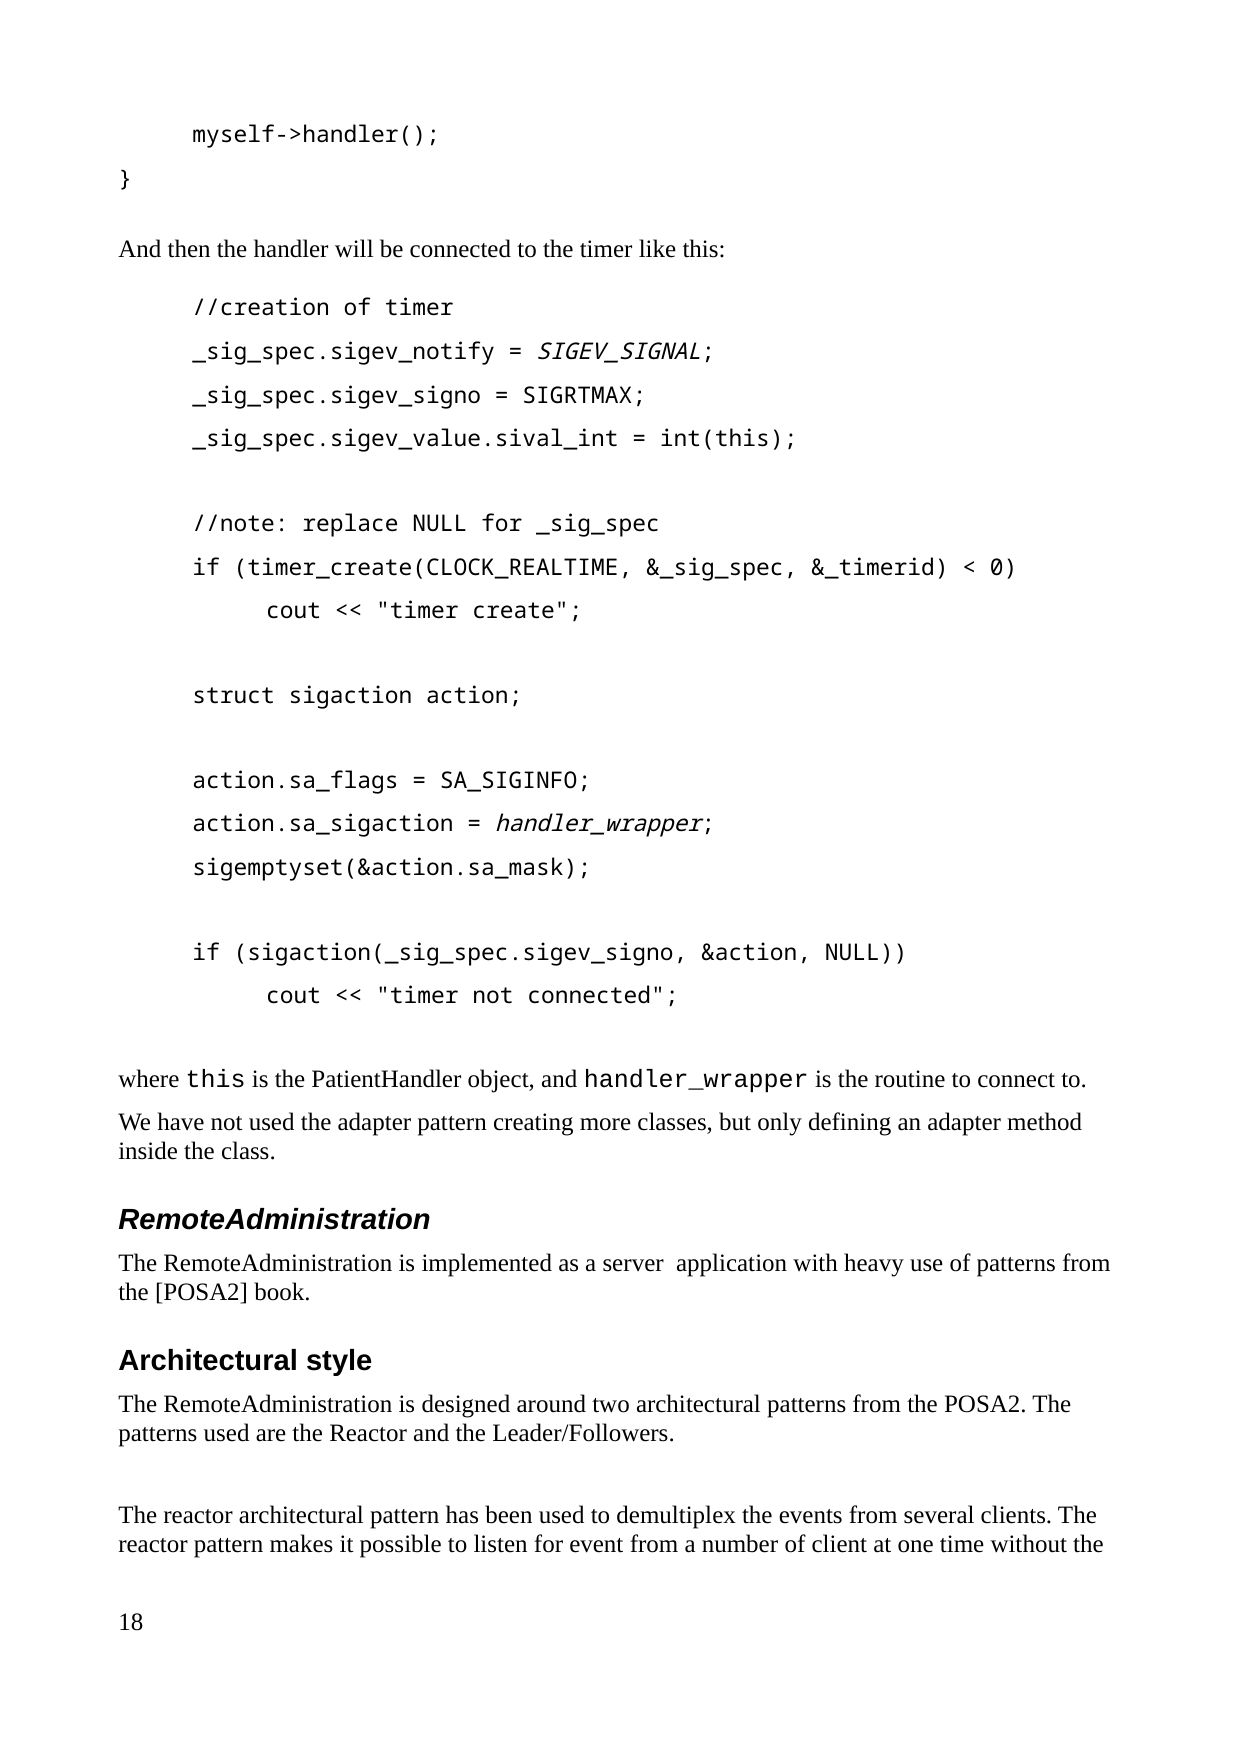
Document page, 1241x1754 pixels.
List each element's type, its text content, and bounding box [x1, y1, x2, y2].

text } [118, 162, 1122, 193]
text if (timer_create(CLOCK_REALTIME, &_sig_spec, &_timerid) < 0) [118, 551, 1122, 582]
text myself->handler(); [118, 118, 1122, 149]
text _sig_spec.sigev_notify = SIGEV_SIGNAL; [118, 335, 1122, 366]
text action.sa_sigaction = handler_wrapper; [118, 807, 1122, 838]
text //note: replace NULL for _sig_spec [118, 507, 1122, 538]
text _sig_spec.sigev_signo = SIGRTMAX; [118, 378, 1122, 410]
text The reactor architectural pattern has been used to demultiplex the events from several clients. The reactor pattern makes it possible to listen for event from a number of client at one time without the [118, 1501, 1122, 1558]
text struct sigaction action; [118, 679, 1122, 710]
text The RemoteAdministration is implemented as a server application with heavy use of patterns from the [POSA2] book. [118, 1248, 1122, 1306]
text The RemoteAdministration is designed around two architectural patterns from the POSA2. The patterns used are the Reactor and the Leader/Followers. [118, 1389, 1122, 1447]
text cout << "timer create"; [118, 594, 1122, 626]
text sigemptyset(&action.sa_mask); [118, 851, 1122, 882]
text And then the handler will be connected to the timer like this: [118, 234, 1122, 263]
text We have not used the adapter pattern creating more classes, but only defining an adapter method inside the class. [118, 1107, 1122, 1165]
text action.sa_flags = SA_SIGINFO; [118, 763, 1122, 795]
subtitle RemoteAdministration [118, 1202, 1122, 1236]
text cout << "timer not connected"; [118, 979, 1122, 1011]
text _sig_spec.sigev_value.sival_int = int(this); [118, 422, 1122, 453]
text where this is the PatientHandler object, and handler_wrapper is the routine to connect to. [118, 1064, 1122, 1095]
text //creation of timer [118, 291, 1122, 322]
subtitle Architectural style [118, 1343, 1122, 1377]
text if (sigaction(_sig_spec.sigev_signo, &action, NULL)) [118, 936, 1122, 967]
